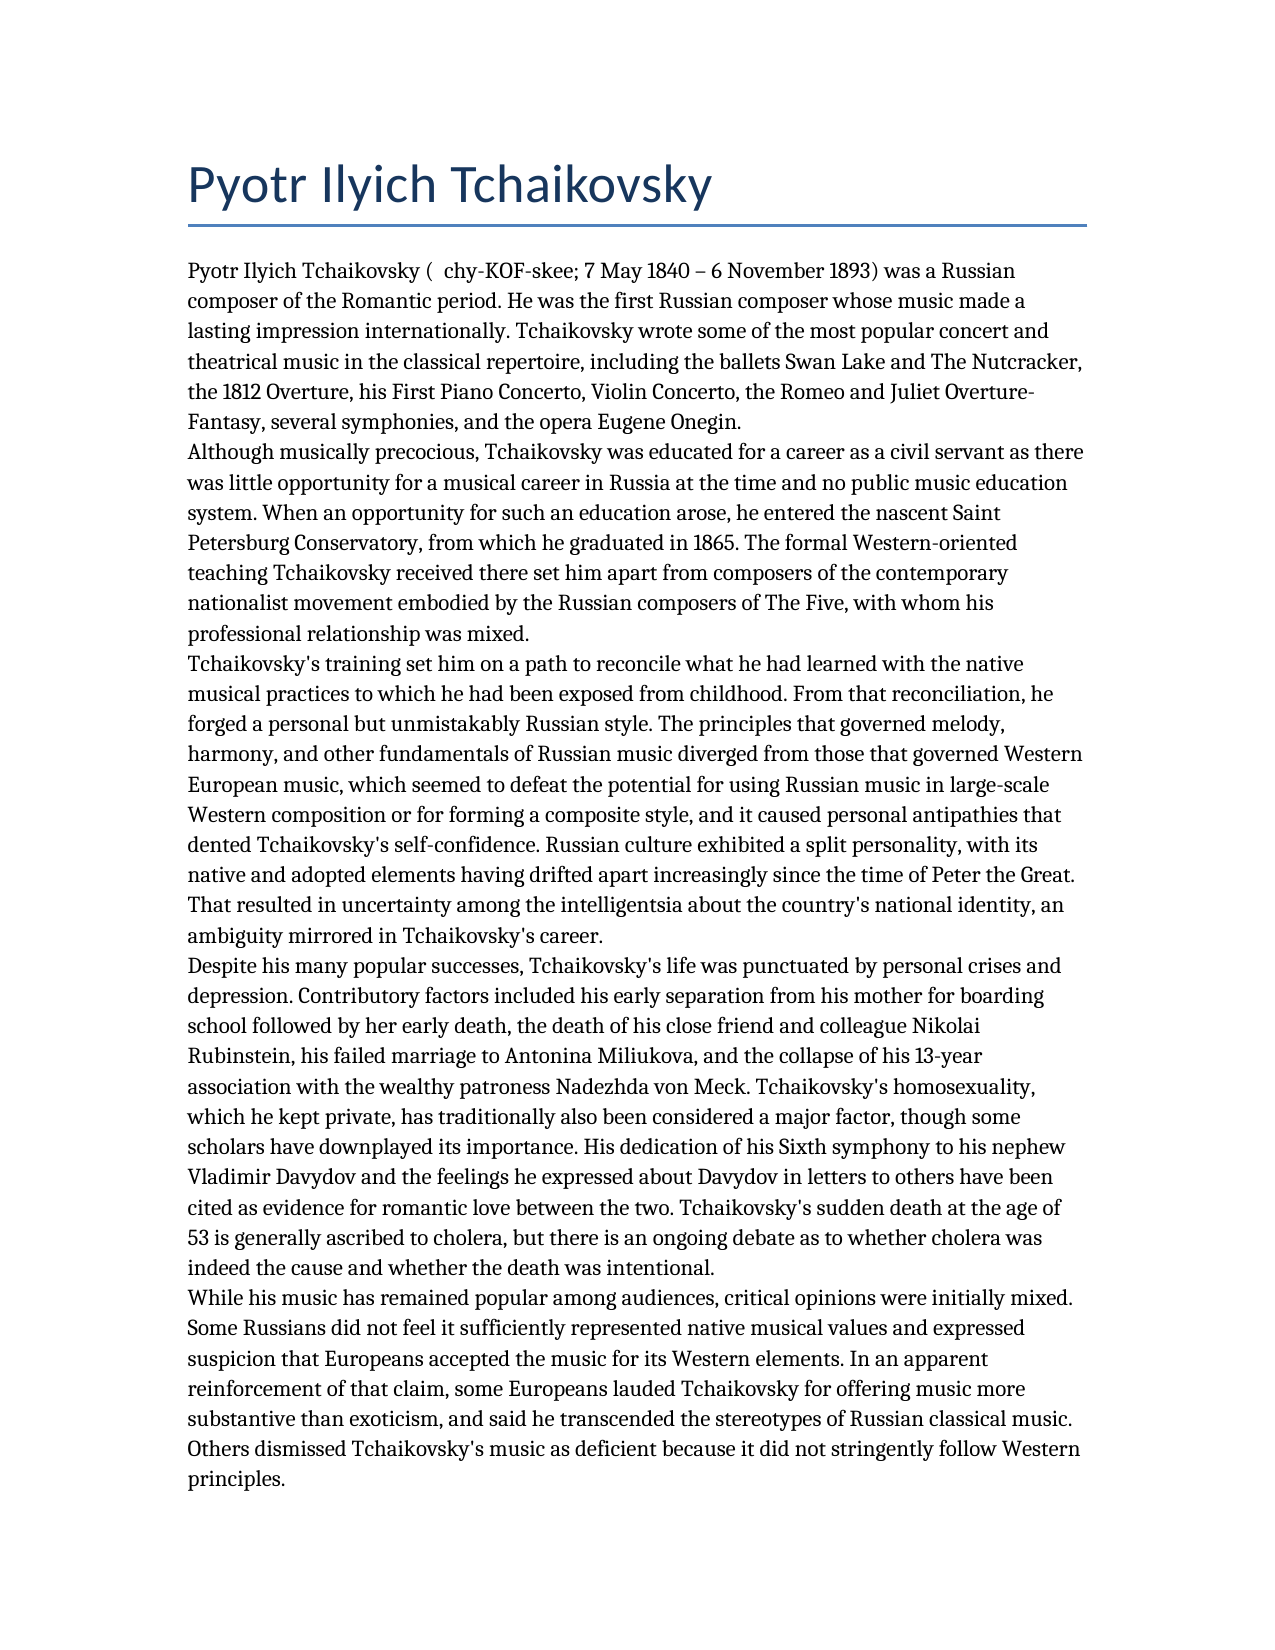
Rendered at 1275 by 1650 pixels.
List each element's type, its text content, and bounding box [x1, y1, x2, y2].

title Pyotr Ilyich Tchaikovsky [187, 150, 1087, 227]
text Pyotr Ilyich Tchaikovsky ( chy-KOF-skee; 7 May 1840 – 6 November 1893) was a Russian composer of the Romantic period. He was the first Russian composer whose music made a lasting impression internationally. Tchaikovsky wrote some of the most popular concert and theatrical music in the classical repertoire, including the ballets Swan Lake and The Nutcracker, the 1812 Overture, his First Piano Concerto, Violin Concerto, the Romeo and Juliet Overture-Fantasy, several symphonies, and the opera Eugene Onegin. Although musically precocious, Tchaikovsky was educated for a career as a civil servant as there was little opportunity for a musical career in Russia at the time and no public music education system. When an opportunity for such an education arose, he entered the nascent Saint Petersburg Conservatory, from which he graduated in 1865. The formal Western-oriented teaching Tchaikovsky received there set him apart from composers of the contemporary nationalist movement embodied by the Russian composers of The Five, with whom his professional relationship was mixed. Tchaikovsky's training set him on a path to reconcile what he had learned with the native musical practices to which he had been exposed from childhood. From that reconciliation, he forged a personal but unmistakably Russian style. The principles that governed melody, harmony, and other fundamentals of Russian music diverged from those that governed Western European music, which seemed to defeat the potential for using Russian music in large-scale Western composition or for forming a composite style, and it caused personal antipathies that dented Tchaikovsky's self-confidence. Russian culture exhibited a split personality, with its native and adopted elements having drifted apart increasingly since the time of Peter the Great. That resulted in uncertainty among the intelligentsia about the country's national identity, an ambiguity mirrored in Tchaikovsky's career. Despite his many popular successes, Tchaikovsky's life was punctuated by personal crises and depression. Contributory factors included his early separation from his mother for boarding school followed by her early death, the death of his close friend and colleague Nikolai Rubinstein, his failed marriage to Antonina Miliukova, and the collapse of his 13-year association with the wealthy patroness Nadezhda von Meck. Tchaikovsky's homosexuality, which he kept private, has traditionally also been considered a major factor, though some scholars have downplayed its importance. His dedication of his Sixth symphony to his nephew Vladimir Davydov and the feelings he expressed about Davydov in letters to others have been cited as evidence for romantic love between the two. Tchaikovsky's sudden death at the age of 53 is generally ascribed to cholera, but there is an ongoing debate as to whether cholera was indeed the cause and whether the death was intentional. While his music has remained popular among audiences, critical opinions were initially mixed. Some Russians did not feel it sufficiently represented native musical values and expressed suspicion that Europeans accepted the music for its Western elements. In an apparent reinforcement of that claim, some Europeans lauded Tchaikovsky for offering music more substantive than exoticism, and said he transcended the stereotypes of Russian classical music. Others dismissed Tchaikovsky's music as deficient because it did not stringently follow Western principles. [187, 258, 1087, 1492]
